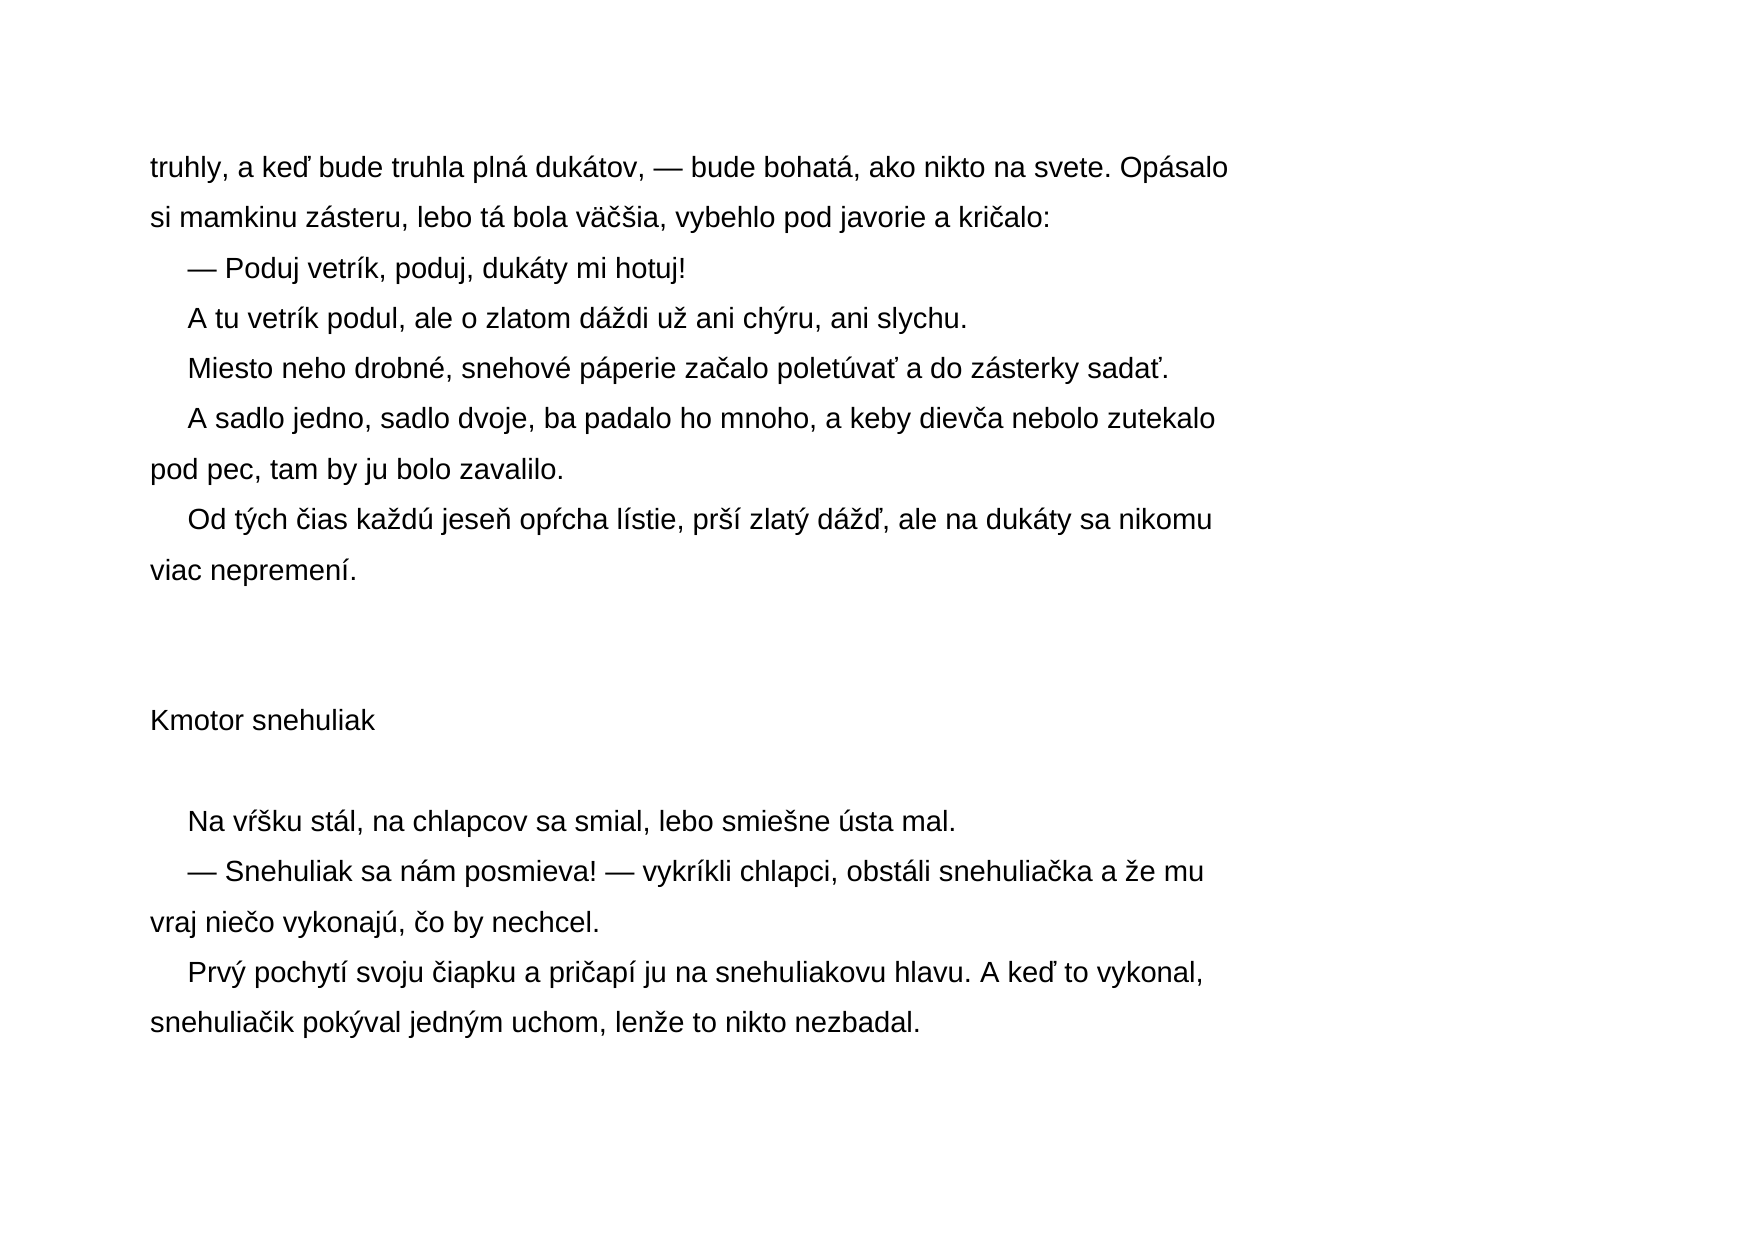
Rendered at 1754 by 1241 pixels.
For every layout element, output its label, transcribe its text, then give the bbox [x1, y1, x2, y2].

text Miesto neho drobné, snehové páperie začalo poletúvať a do zásterky sadať. [150, 351, 1243, 385]
text Na vŕšku stál, na chlapcov sa smial, lebo smiešne ústa mal. [150, 804, 1243, 838]
text — Poduj vetrík, poduj, dukáty mi hotuj! [150, 251, 1243, 284]
text A tu vetrík podul, ale o zlatom dáždi už ani chýru, ani slychu. [150, 301, 1243, 334]
text — Snehuliak sa nám posmieva! — vykríkli chlapci, obstáli snehuliačka a že mu vraj niečo vykonajú, čo by nechcel. [150, 854, 1243, 938]
text Od tých čias každú jeseň opŕcha lístie, prší zlatý dážď, ale na dukáty sa nikomu viac nepremení. [150, 502, 1243, 586]
text truhly, a keď bude truhla plná dukátov, — bude bohatá, ako nikto na svete. Opásalo si mamkinu zásteru, lebo tá bola väč­šia, vybehlo pod javorie a kričalo: [150, 150, 1243, 234]
text A sadlo jedno, sadlo dvoje, ba padalo ho mnoho, a keby dievča nebolo zutekalo pod pec, tam by ju bolo zavalilo. [150, 402, 1243, 485]
subtitle Kmotor snehuliak [150, 703, 1243, 737]
text Prvý pochytí svoju čiapku a pričapí ju na snehu­liakovu hlavu. A keď to vykonal, snehuliačik poký­val jedným uchom, lenže to nikto nezbadal. [150, 955, 1243, 1039]
